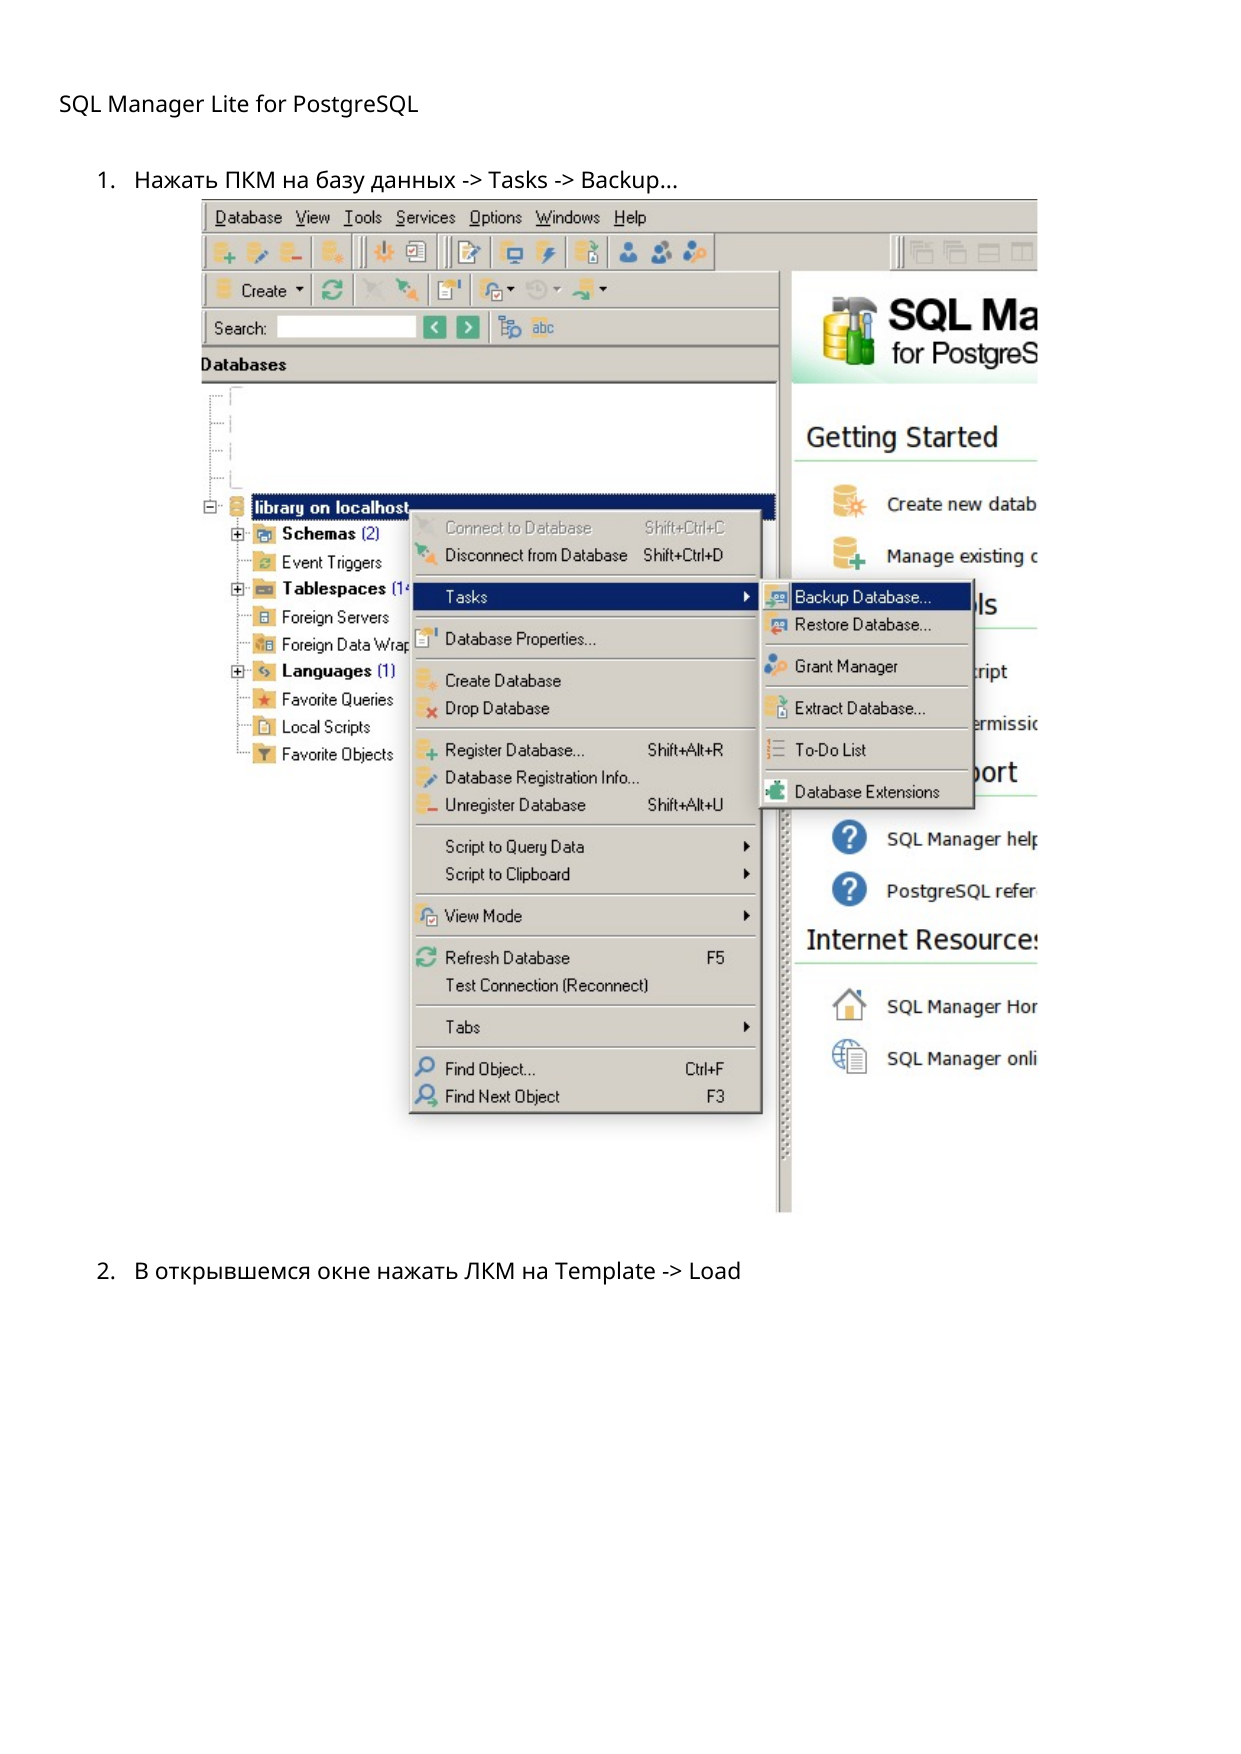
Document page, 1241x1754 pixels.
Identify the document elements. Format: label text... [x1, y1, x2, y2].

list В открывшемся окне нажать ЛКМ на Template -> Load [59, 1255, 1181, 1287]
list Нажать ПКМ на базу данных -> Tasks -> Backup... [59, 164, 1181, 195]
subtitle SQL Manager Lite for PostgreSQL [59, 88, 1181, 119]
